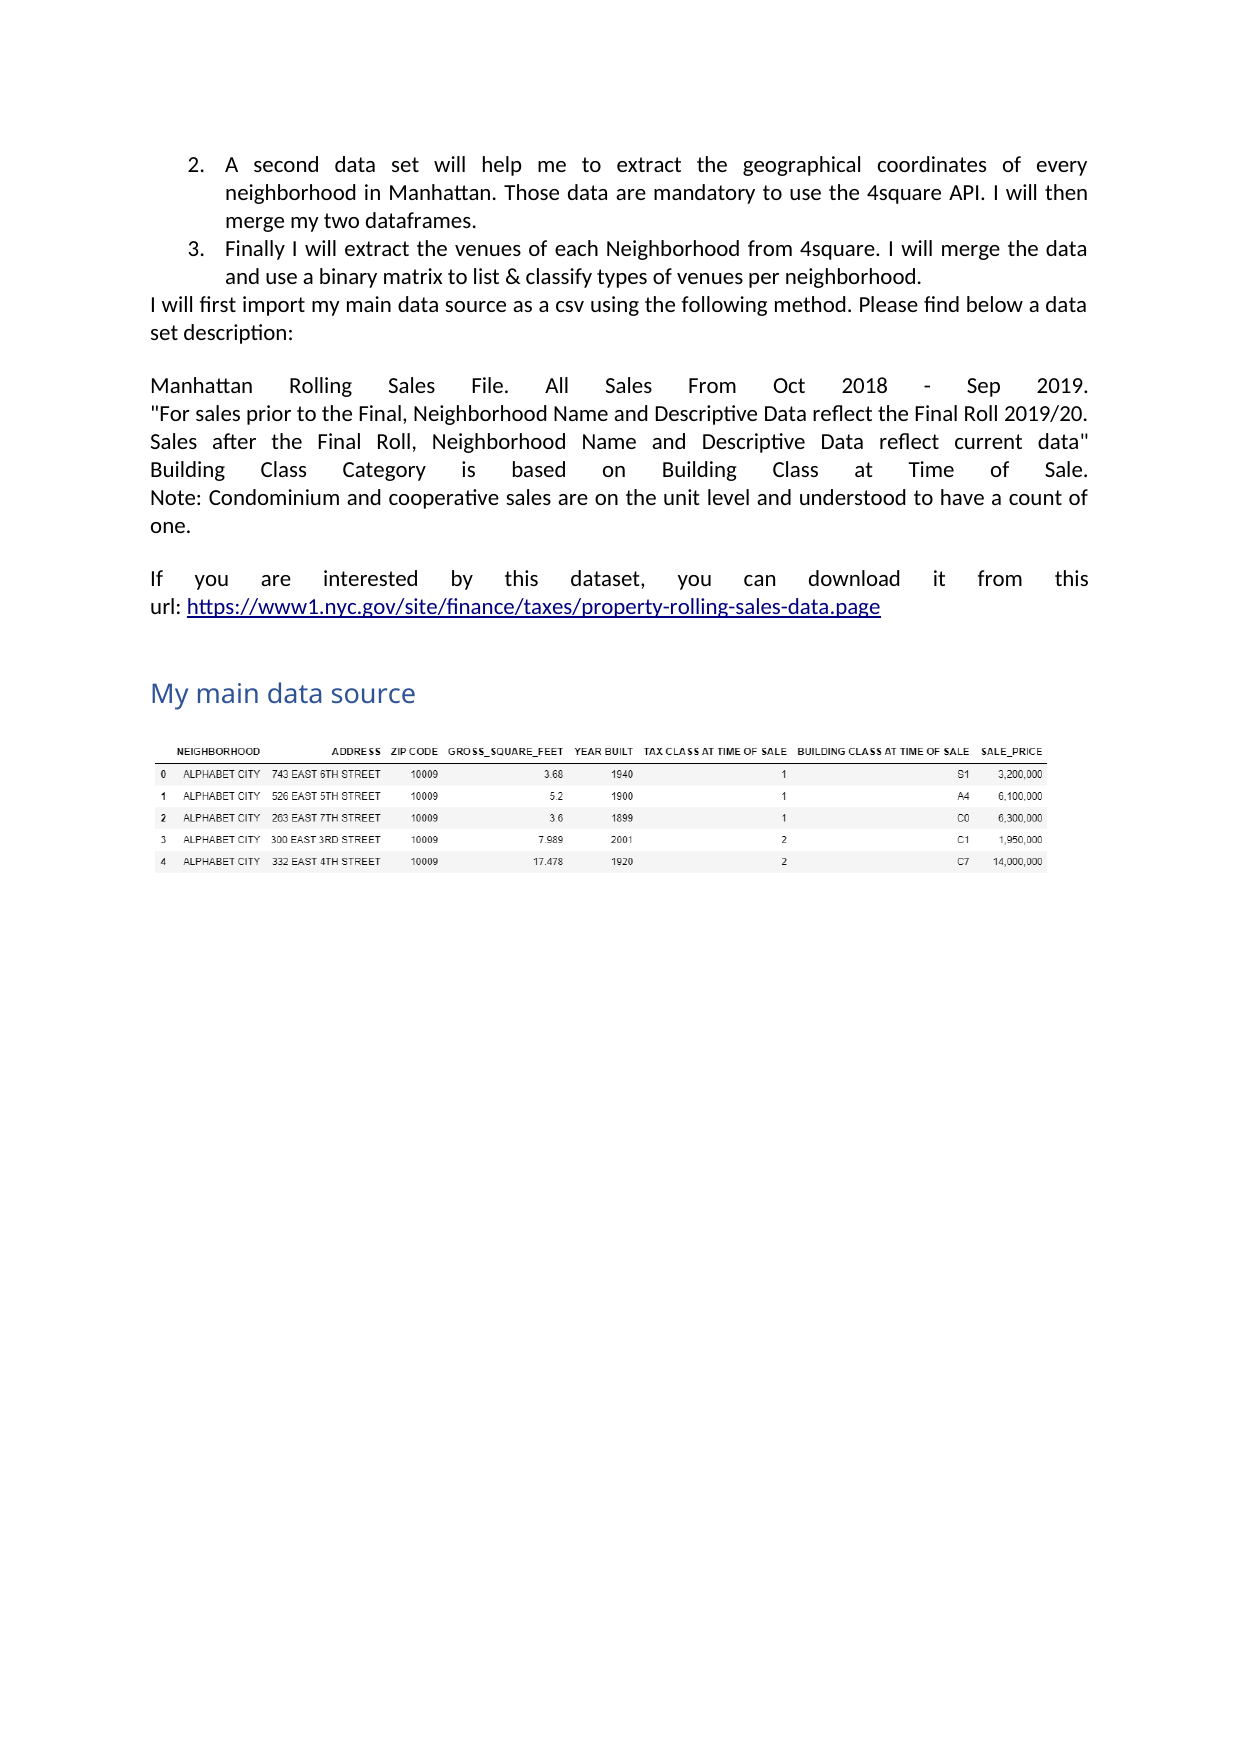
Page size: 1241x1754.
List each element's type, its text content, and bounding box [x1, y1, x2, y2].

text If you are interested by this dataset, you can download it from this url: https://www1.nyc.gov/site/finance/taxes/property-rolling-sales-data.page [150, 564, 1090, 620]
text I will first import my main data source as a csv using the following method. Please find below a data set description: [150, 290, 1090, 346]
list Finally I will extract the venues of each Neighborhood from 4square. I will merge the data and use a binary matrix to list & classify types of venues per neighborhood. [187, 234, 1090, 290]
text Manhattan Rolling Sales File. All Sales From Oct 2018 - Sep 2019. "For sales prior to the Final, Neighborhood Name and Descriptive Data reflect the Final Roll 2019/20. Sales after the Final Roll, Neighborhood Name and Descriptive Data reflect current data" Building Class Category is based on Building Class at Time of Sale. Note: Condominium and cooperative sales are on the unit level and understood to have a count of one. [150, 371, 1090, 539]
list A second data set will help me to extract the geographical coordinates of every neighborhood in Manhattan. Those data are mandatory to use the 4square API. I will then merge my two dataframes. [187, 150, 1090, 234]
subtitle My main data source [150, 675, 1090, 712]
